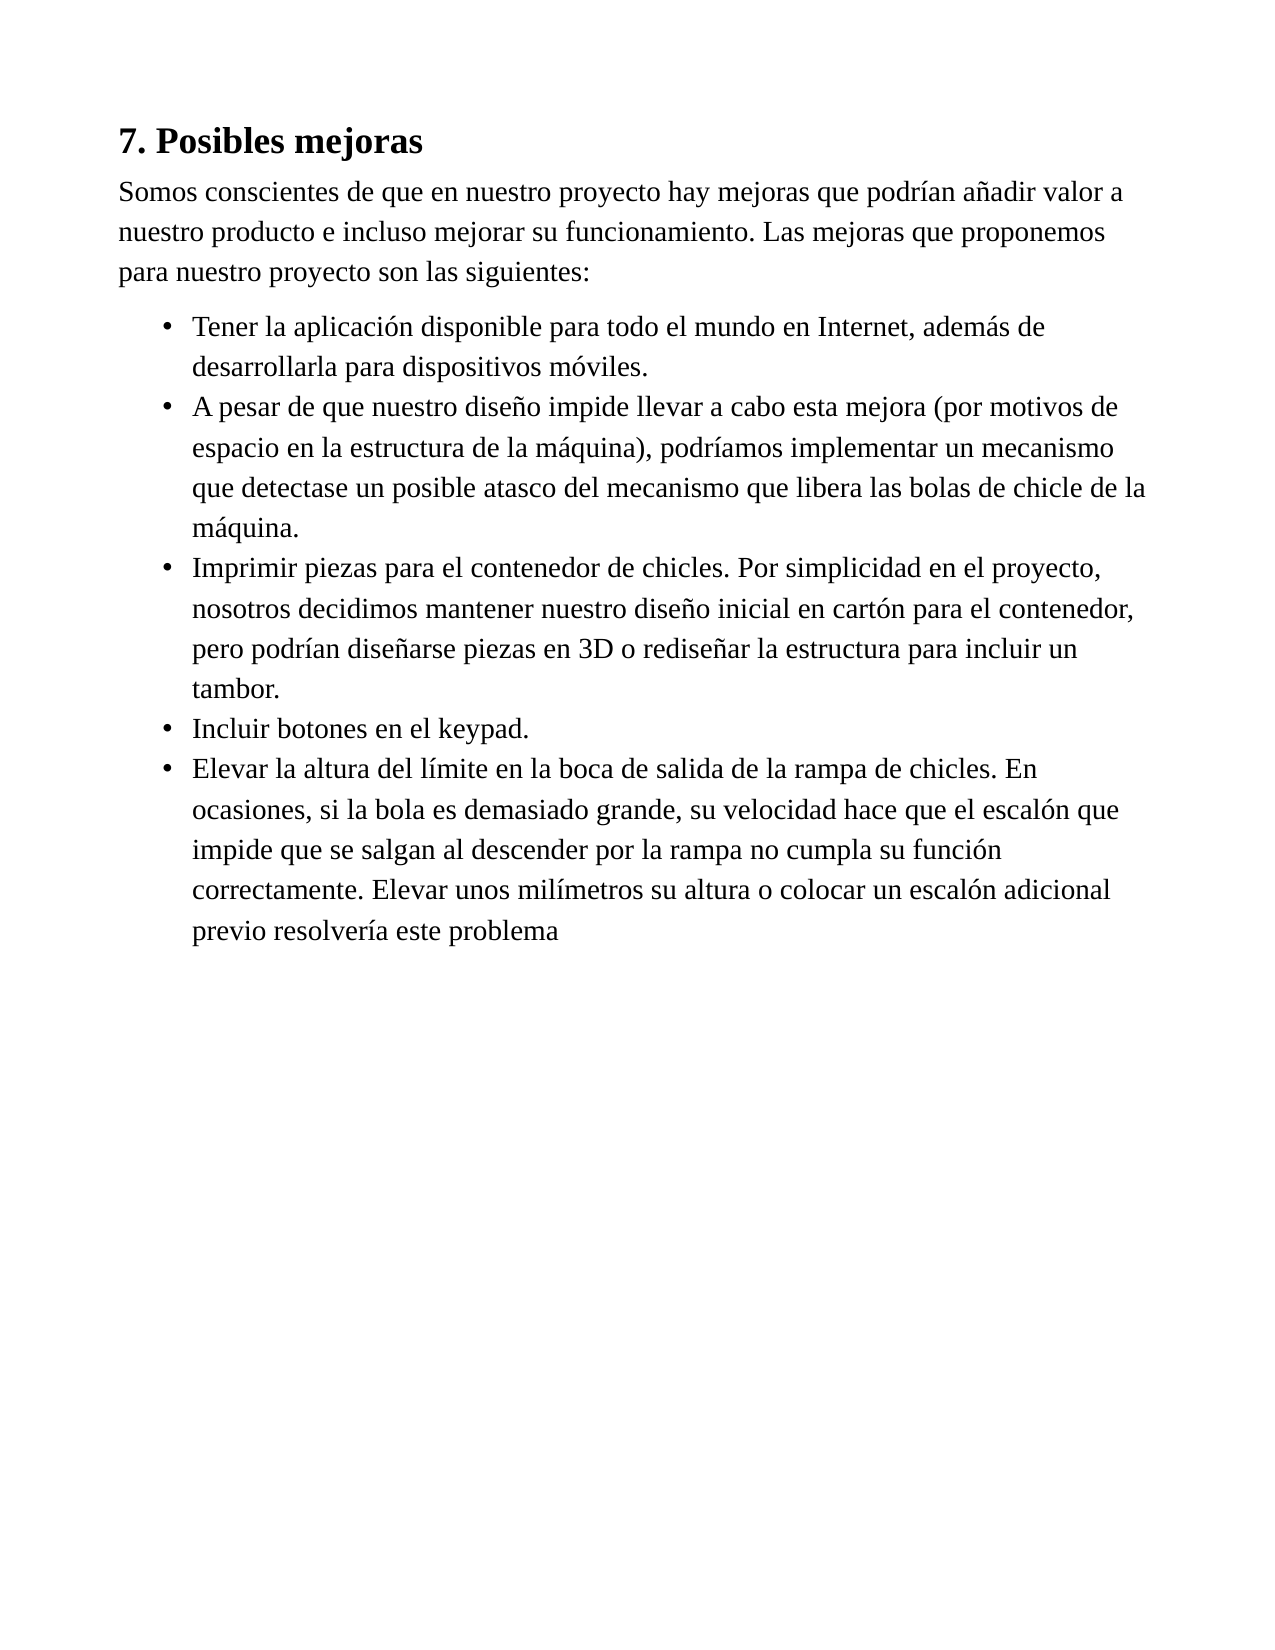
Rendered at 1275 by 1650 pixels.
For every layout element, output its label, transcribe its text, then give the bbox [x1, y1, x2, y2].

list Elevar la altura del límite en la boca de salida de la rampa de chicles. En ocasiones, si la bola es demasiado grande, su velocidad hace que el escalón que impide que se salgan al descender por la rampa no cumpla su función correctamente. Elevar unos milímetros su altura o colocar un escalón adicional previo resolvería este problema [162, 752, 1157, 946]
list Tener la aplicación disponible para todo el mundo en Internet, además de desarrollarla para dispositivos móviles. [162, 309, 1157, 383]
list Imprimir piezas para el contenedor de chicles. Por simplicidad en el proyecto, nosotros decidimos mantener nuestro diseño inicial en cartón para el contenedor, pero podrían diseñarse piezas en 3D o rediseñar la estructura para incluir un tambor. [162, 550, 1157, 705]
text Somos conscientes de que en nuestro proyecto hay mejoras que podrían añadir valor a nuestro producto e incluso mejorar su funcionamiento. Las mejoras que proponemos para nuestro proyecto son las siguientes: [118, 174, 1157, 288]
list A pesar de que nuestro diseño impide llevar a cabo esta mejora (por motivos de espacio en la estructura de la máquina), podríamos implementar un mecanismo que detectase un posible atasco del mecanismo que libera las bolas de chicle de la máquina. [162, 389, 1157, 544]
subtitle 7. Posibles mejoras [118, 118, 1157, 161]
list Incluir botones en el keypad. [162, 711, 1157, 745]
